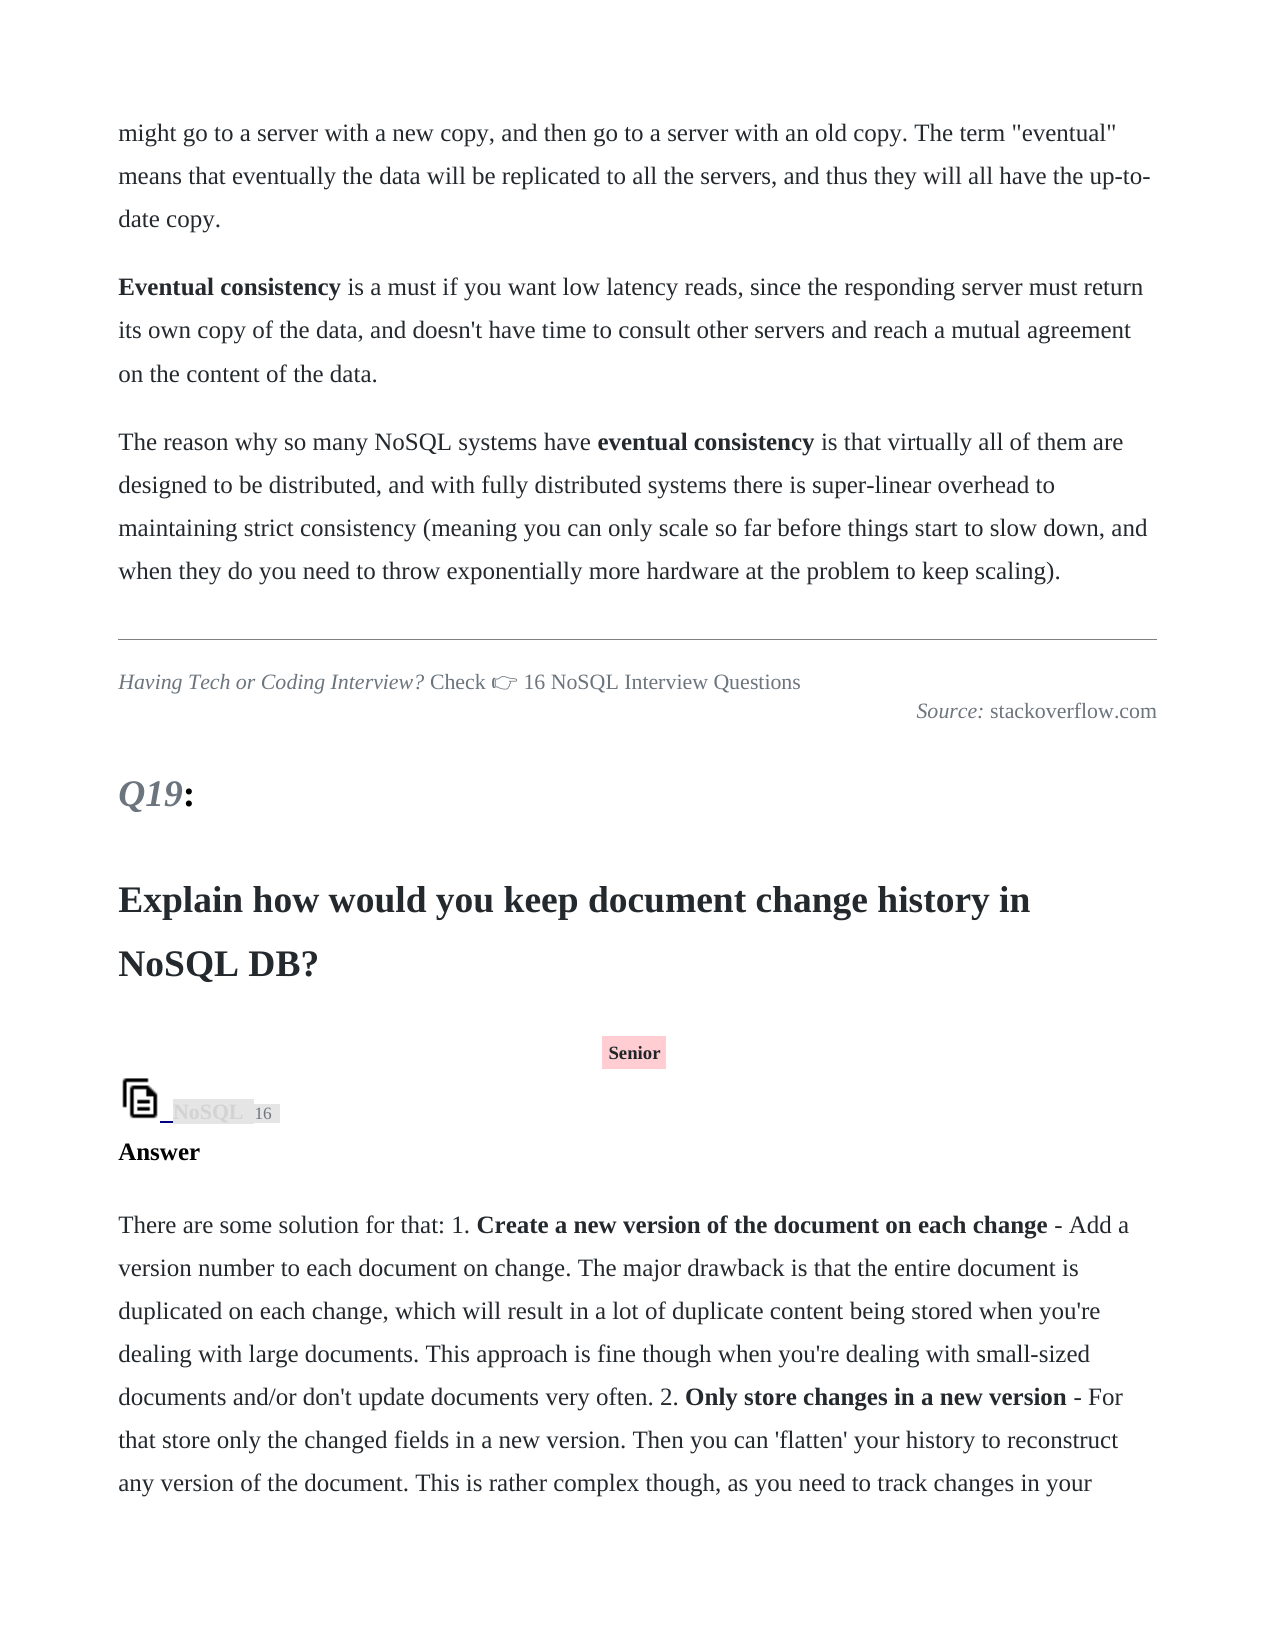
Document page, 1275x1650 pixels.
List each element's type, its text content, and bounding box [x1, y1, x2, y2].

text Source: stackoverflow.com [118, 698, 1157, 723]
picture [118, 1077, 161, 1120]
text [666, 1036, 1157, 1069]
text [118, 1036, 602, 1069]
text There are some solution for that: 1. Create a new version of the document on each change - Add a version number to each document on change. The major drawback is that the entire document is duplicated on each change, which will result in a lot of duplicate content being stored when you're dealing with large documents. This approach is fine though when you're dealing with small-sized documents and/or don't update documents very often. 2. Only store changes in a new version - For that store only the changed fields in a new version. Then you can 'flatten' your history to reconstruct any version of the document. This is rather complex though, as you need to track changes in your [118, 1210, 1157, 1497]
subtitle Explain how would you keep document change history in NoSQL DB? [118, 877, 1157, 985]
subtitle Q19: [118, 772, 1157, 815]
text Eventual consistency is a must if you want low latency reads, since the responding server must return its own copy of the data, and doesn't have time to consult other servers and reach a mutual agreement on the content of the data. [118, 272, 1157, 387]
text might go to a server with a new copy, and then go to a server with an old copy. The term "eventual" means that eventually the data will be replicated to all the servers, and thus they will all have the up-to-date copy. [118, 118, 1157, 233]
text Having Tech or Coding Interview? Check 👉 16 NoSQL Interview Questions [118, 669, 1157, 694]
text NoSQL 16 [118, 1077, 1146, 1125]
text Answer [118, 1137, 1157, 1166]
text The reason why so many NoSQL systems have eventual consistency is that virtually all of them are designed to be distributed, and with fully distributed systems there is super-linear overhead to maintaining strict consistency (meaning you can only scale so far before things start to slow down, and when they do you need to throw exponentially more hardware at the problem to keep scaling). [118, 427, 1157, 585]
text Senior [605, 1039, 663, 1066]
